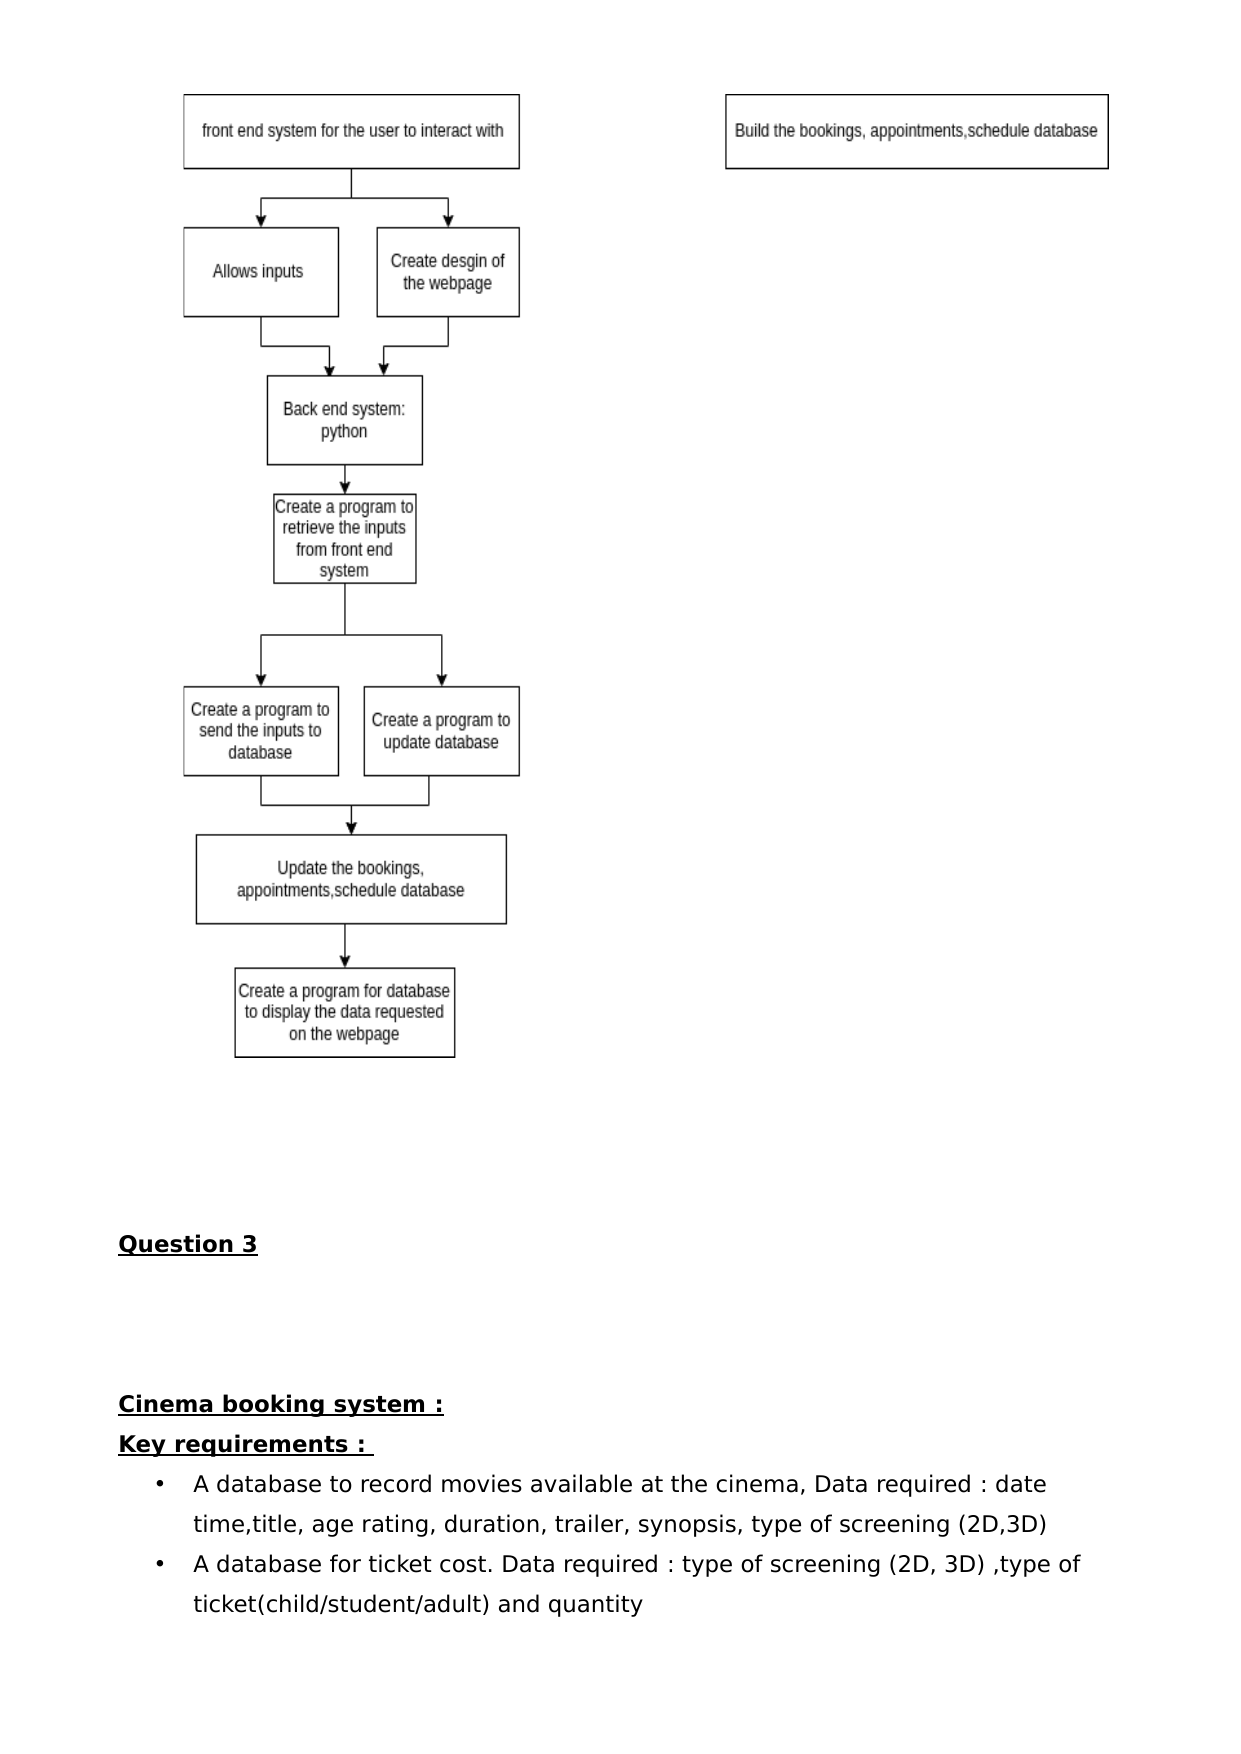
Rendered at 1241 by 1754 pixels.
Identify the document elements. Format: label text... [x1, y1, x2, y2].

text Question 3 [118, 1231, 1122, 1258]
list A database for ticket cost. Data required : type of screening (2D, 3D) ,type of ticket(child/student/adult) and quantity [156, 1551, 1122, 1618]
list A database to record movies available at the cinema, Data required : date time,title, age rating, duration, trailer, synopsis, type of screening (2D,3D) [156, 1471, 1122, 1538]
text Key requirements : [118, 1431, 1122, 1458]
text Cinema booking system : [118, 1391, 1122, 1418]
picture [183, 94, 1109, 1058]
